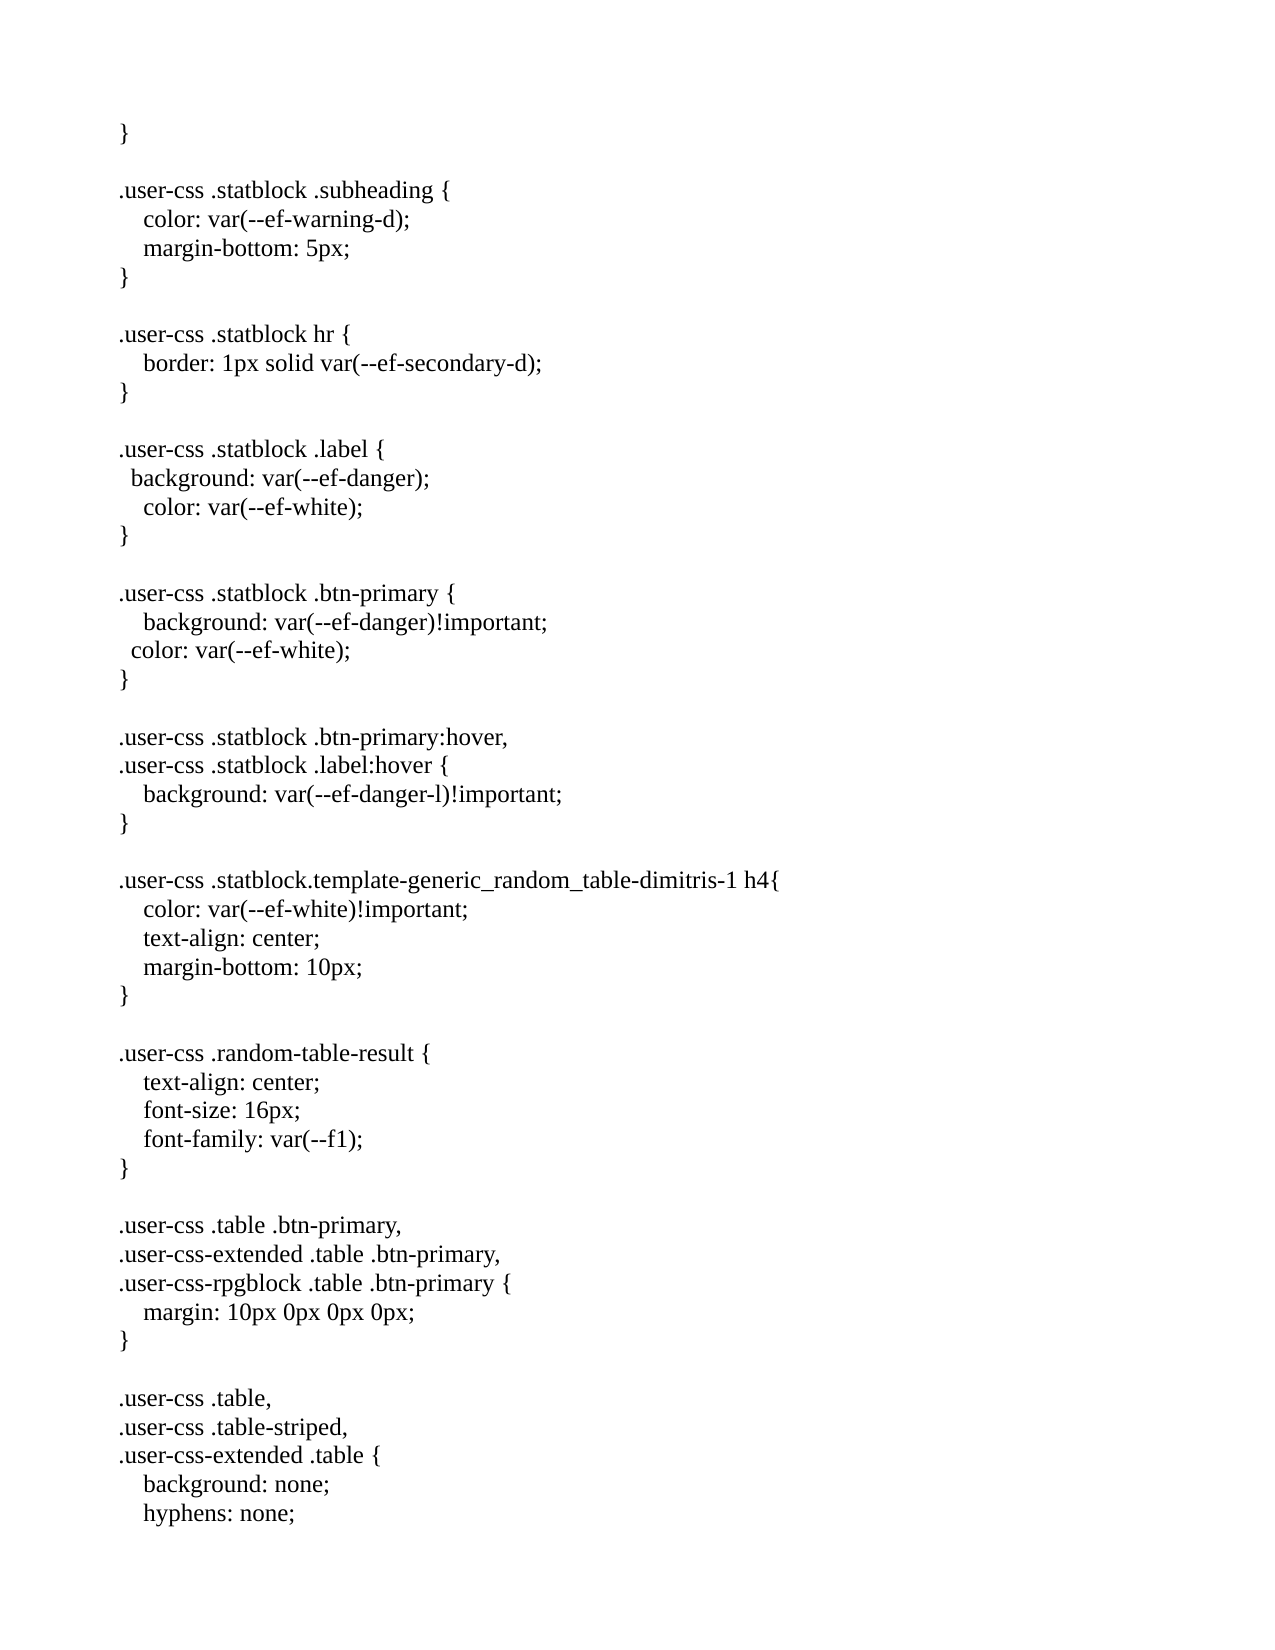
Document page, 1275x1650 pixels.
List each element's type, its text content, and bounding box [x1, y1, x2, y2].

text .user-css .table-striped, [118, 1412, 1157, 1441]
text } [118, 1153, 1157, 1182]
text color: var(--ef-white); [118, 492, 1157, 521]
text } [118, 808, 1157, 837]
text } [118, 262, 1157, 291]
text .user-css-rpgblock .table .btn-primary { [118, 1268, 1157, 1297]
text } [118, 1326, 1157, 1354]
text .user-css .statblock .label { [118, 434, 1157, 463]
text background: var(--ef-danger-l)!important; [118, 779, 1157, 808]
text margin-bottom: 5px; [118, 233, 1157, 262]
text color: var(--ef-white); [118, 636, 1157, 664]
text font-family: var(--f1); [118, 1124, 1157, 1153]
text background: var(--ef-danger); [118, 463, 1157, 492]
text .user-css .statblock hr { [118, 319, 1157, 348]
text .user-css-extended .table .btn-primary, [118, 1239, 1157, 1268]
text } [118, 118, 1157, 147]
text color: var(--ef-warning-d); [118, 204, 1157, 233]
text margin-bottom: 10px; [118, 952, 1157, 981]
text .user-css .table .btn-primary, [118, 1211, 1157, 1239]
text text-align: center; [118, 1067, 1157, 1096]
text margin: 10px 0px 0px 0px; [118, 1297, 1157, 1326]
text } [118, 377, 1157, 406]
text background: none; [118, 1469, 1157, 1498]
text font-size: 16px; [118, 1096, 1157, 1124]
text border: 1px solid var(--ef-secondary-d); [118, 348, 1157, 377]
text .user-css-extended .table { [118, 1441, 1157, 1469]
text .user-css .statblock .label:hover { [118, 751, 1157, 779]
text color: var(--ef-white)!important; [118, 894, 1157, 923]
text .user-css .table, [118, 1383, 1157, 1412]
text hyphens: none; [118, 1498, 1157, 1527]
text } [118, 981, 1157, 1009]
text background: var(--ef-danger)!important; [118, 607, 1157, 636]
text } [118, 521, 1157, 549]
text } [118, 664, 1157, 693]
text .user-css .statblock .subheading { [118, 176, 1157, 204]
text .user-css .statblock .btn-primary { [118, 578, 1157, 607]
text .user-css .statblock .btn-primary:hover, [118, 722, 1157, 751]
text .user-css .random-table-result { [118, 1038, 1157, 1067]
text .user-css .statblock.template-generic_random_table-dimitris-1 h4{ [118, 866, 1157, 894]
text text-align: center; [118, 923, 1157, 952]
